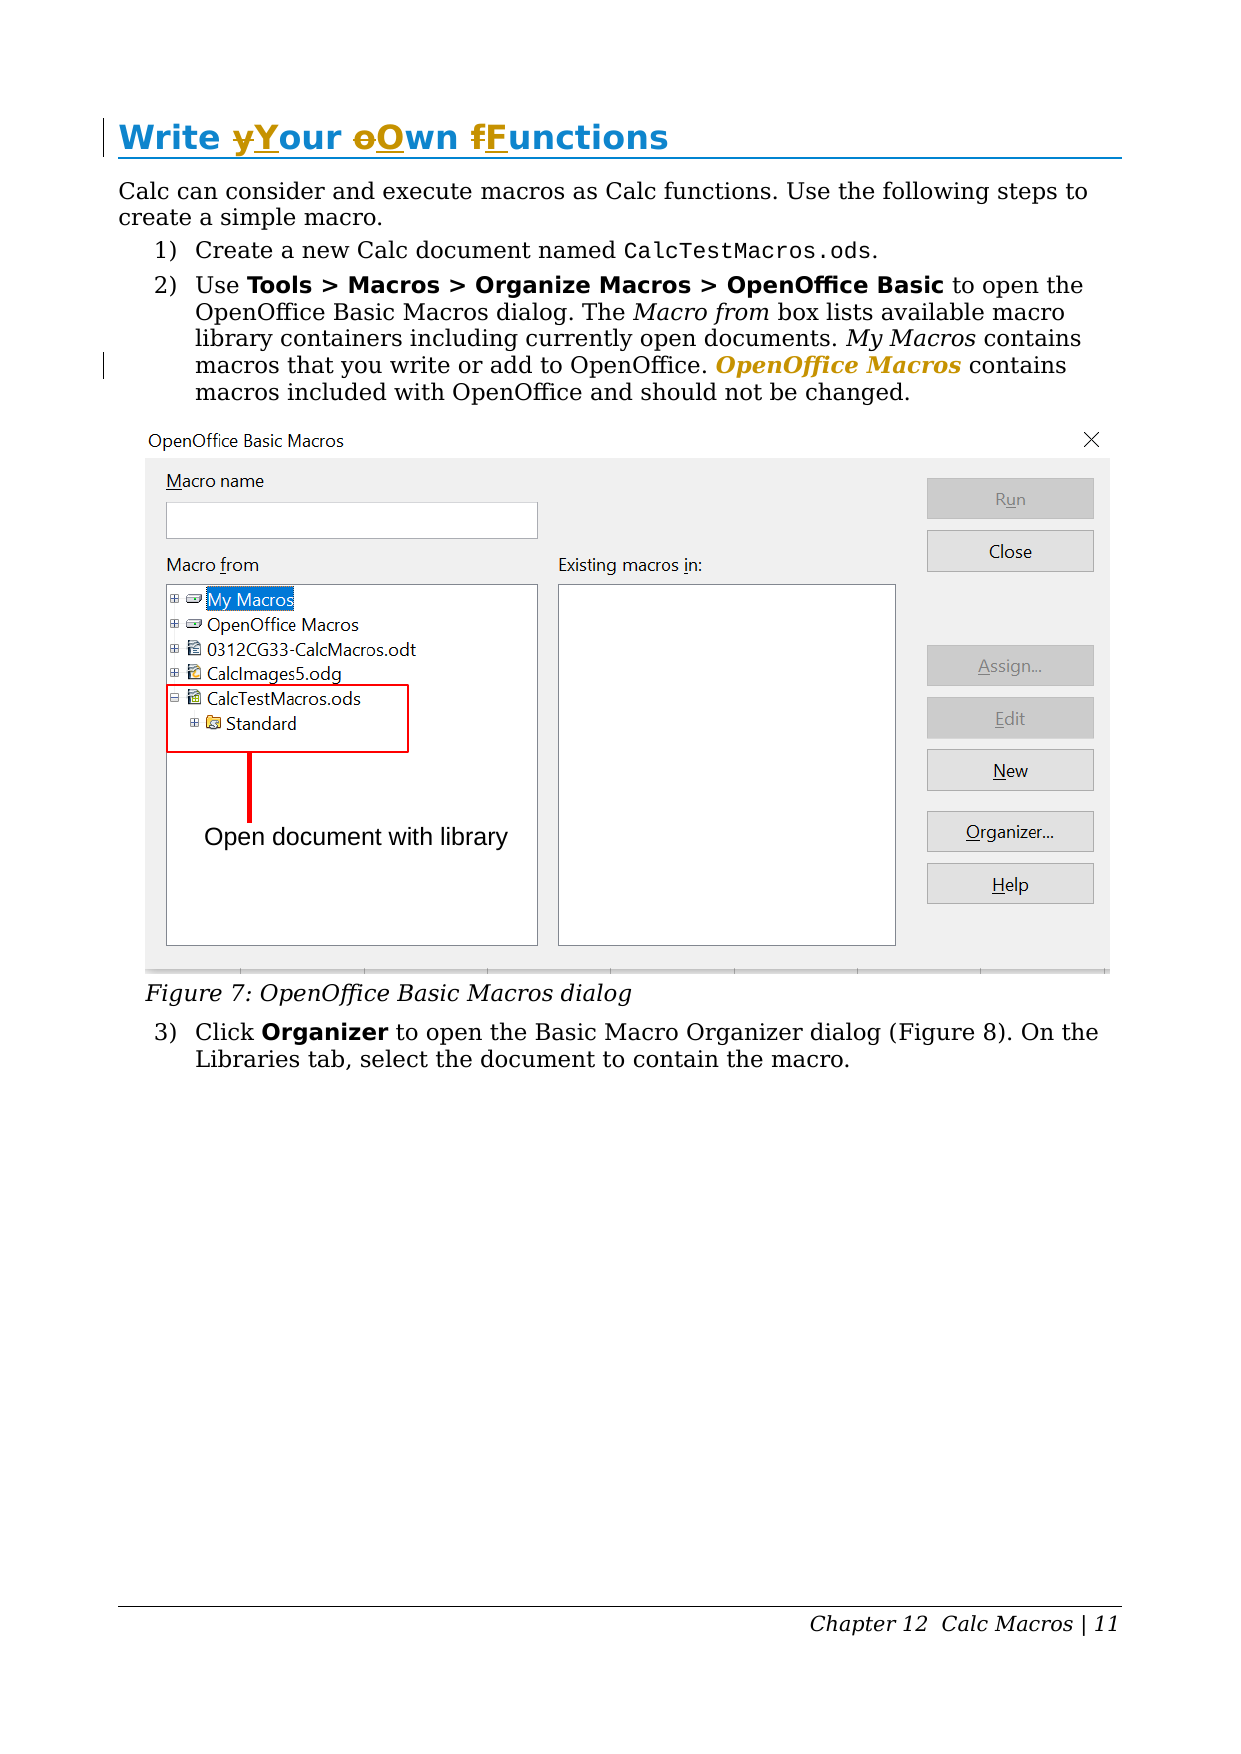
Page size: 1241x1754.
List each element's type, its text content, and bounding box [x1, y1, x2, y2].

list Use Tools > Macros > Organize Macros > OpenOffice Basic to open the OpenOffice Basic Macros dialog. The Macro from box lists available macro library containers including currently open documents. My Macros contains macros that you write or add to OpenOffice. OpenOffice Macros contains macros included with OpenOffice and should not be changed. [177, 272, 1122, 406]
list Click Organizer to open the Basic Macro Organizer dialog (Figure 8). On the Libraries tab, select the document to contain the macro. [177, 1019, 1122, 1072]
picture [145, 424, 1110, 974]
text Figure 7: OpenOffice Basic Macros dialog [145, 980, 1095, 1007]
list Calc can consider and execute macros as Calc functions. Use the following steps to create a simple macro. [118, 178, 1122, 231]
subtitle Write Your Own Functions [118, 118, 1122, 157]
list Create a new Calc document named CalcTestMacros.ods. [177, 238, 1122, 266]
